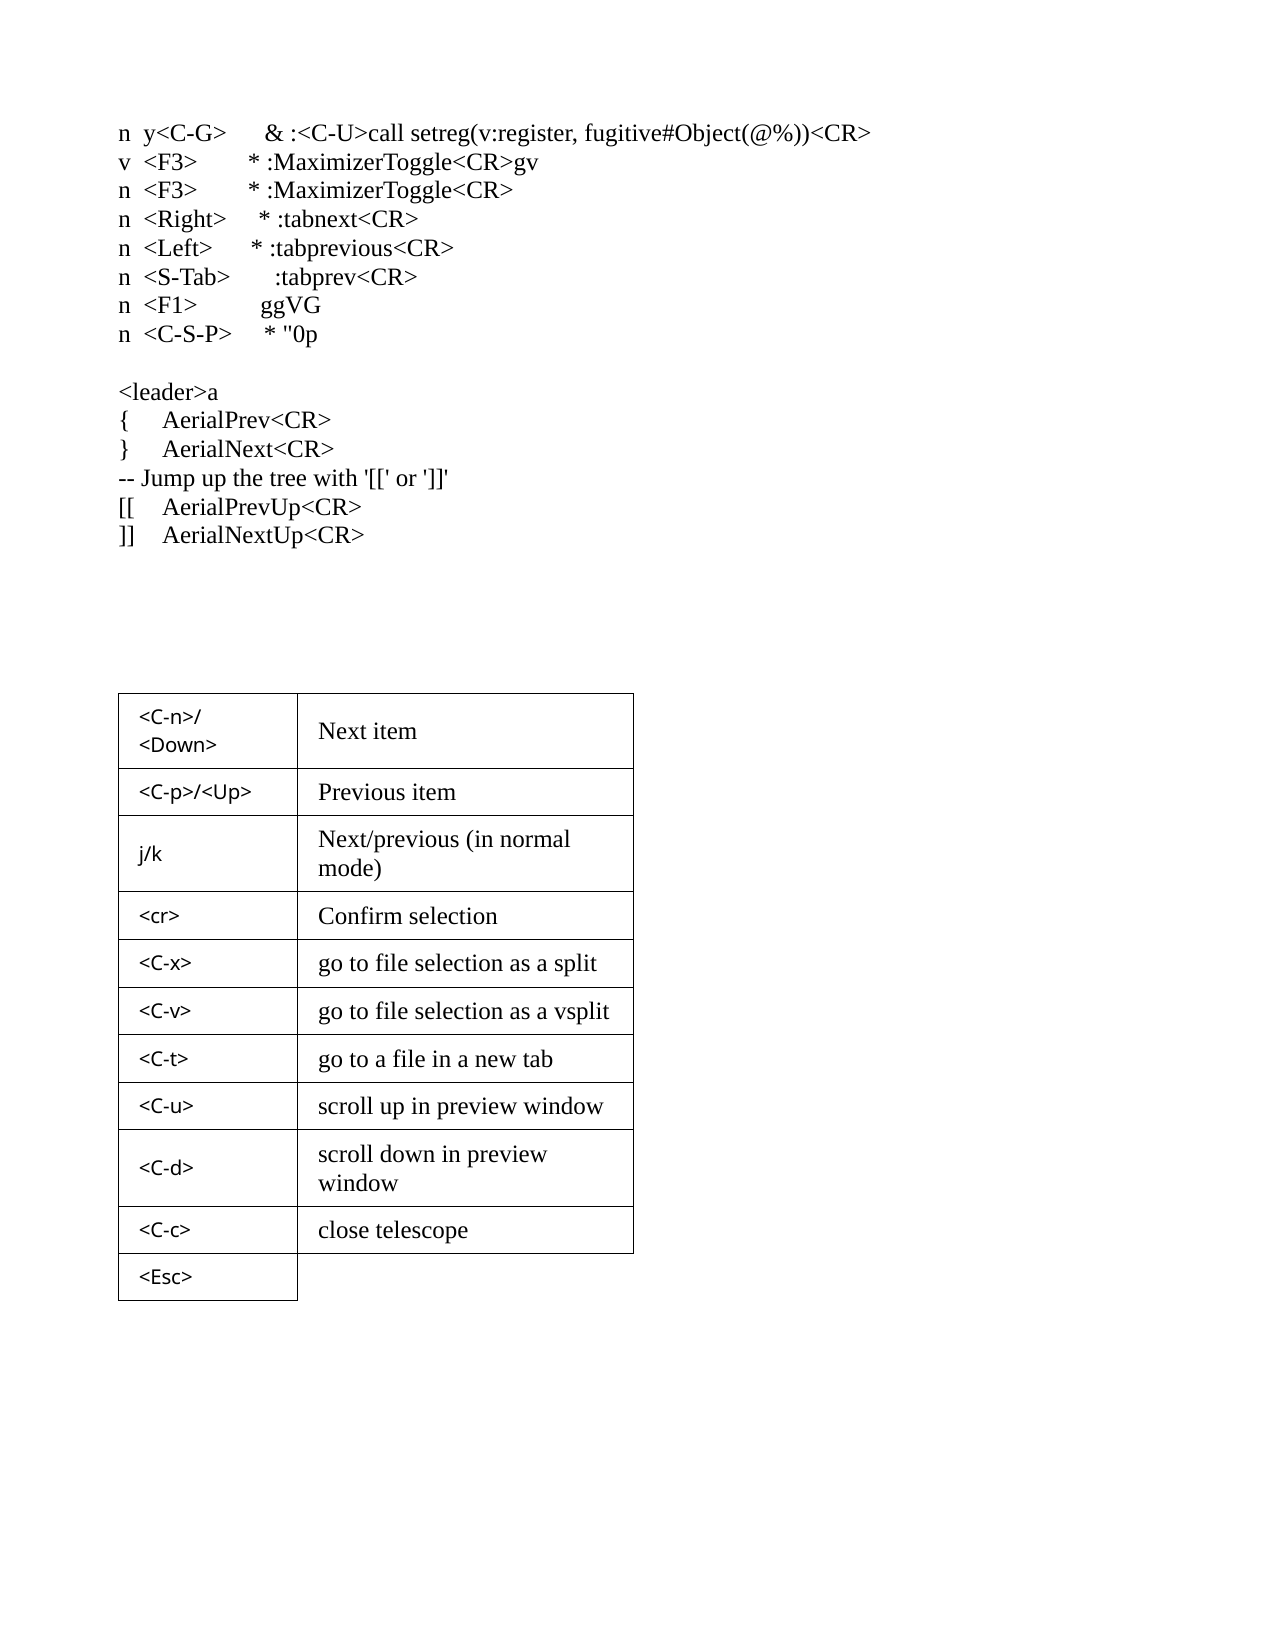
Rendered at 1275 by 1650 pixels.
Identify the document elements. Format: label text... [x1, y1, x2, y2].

table_cell <C-v> [119, 988, 297, 1034]
table_cell <C-x> [119, 940, 297, 987]
table_cell j/k [119, 816, 297, 891]
table_cell <C-t> [119, 1035, 297, 1082]
text [[ AerialPrevUp<CR> [118, 492, 1157, 521]
text { AerialPrev<CR> [118, 406, 1157, 434]
text n y<C-G> & :<C-U>call setreg(v:register, fugitive#Object(@%))<CR> [118, 118, 1157, 147]
text n <F3> * :MaximizerToggle<CR> [118, 176, 1157, 204]
table_cell Previous item [298, 769, 633, 815]
table_header <C-n>/<Down> [119, 694, 297, 767]
table_cell scroll up in preview window [298, 1083, 633, 1129]
table_cell <C-p>/<Up> [119, 769, 297, 815]
table_cell <C-d> [119, 1130, 297, 1206]
table_cell go to a file in a new tab [298, 1035, 633, 1082]
table_cell go to file selection as a split [298, 940, 633, 987]
text n <C-S-P> * "0p [118, 319, 1157, 348]
table_cell [298, 1254, 633, 1300]
table_cell go to file selection as a vsplit [298, 988, 633, 1034]
text ]] AerialNextUp<CR> [118, 521, 1157, 549]
table_cell close telescope [298, 1207, 633, 1253]
table_cell scroll down in preview window [298, 1130, 633, 1206]
text <leader>a [118, 377, 1157, 406]
table_cell <Esc> [119, 1254, 297, 1300]
text -- Jump up the tree with '[[' or ']]' [118, 463, 1157, 492]
text } AerialNext<CR> [118, 434, 1157, 463]
table_cell Confirm selection [298, 892, 633, 939]
text n <Right> * :tabnext<CR> [118, 204, 1157, 233]
table_cell <C-u> [119, 1083, 297, 1129]
table_cell <cr> [119, 892, 297, 939]
table_cell Next/previous (in normal mode) [298, 816, 633, 891]
text v <F3> * :MaximizerToggle<CR>gv [118, 147, 1157, 176]
text n <Left> * :tabprevious<CR> [118, 233, 1157, 262]
table_header Next item [298, 694, 633, 767]
text n <S-Tab> :tabprev<CR> [118, 262, 1157, 291]
table_cell <C-c> [119, 1207, 297, 1253]
text n <F1> ggVG [118, 291, 1157, 319]
